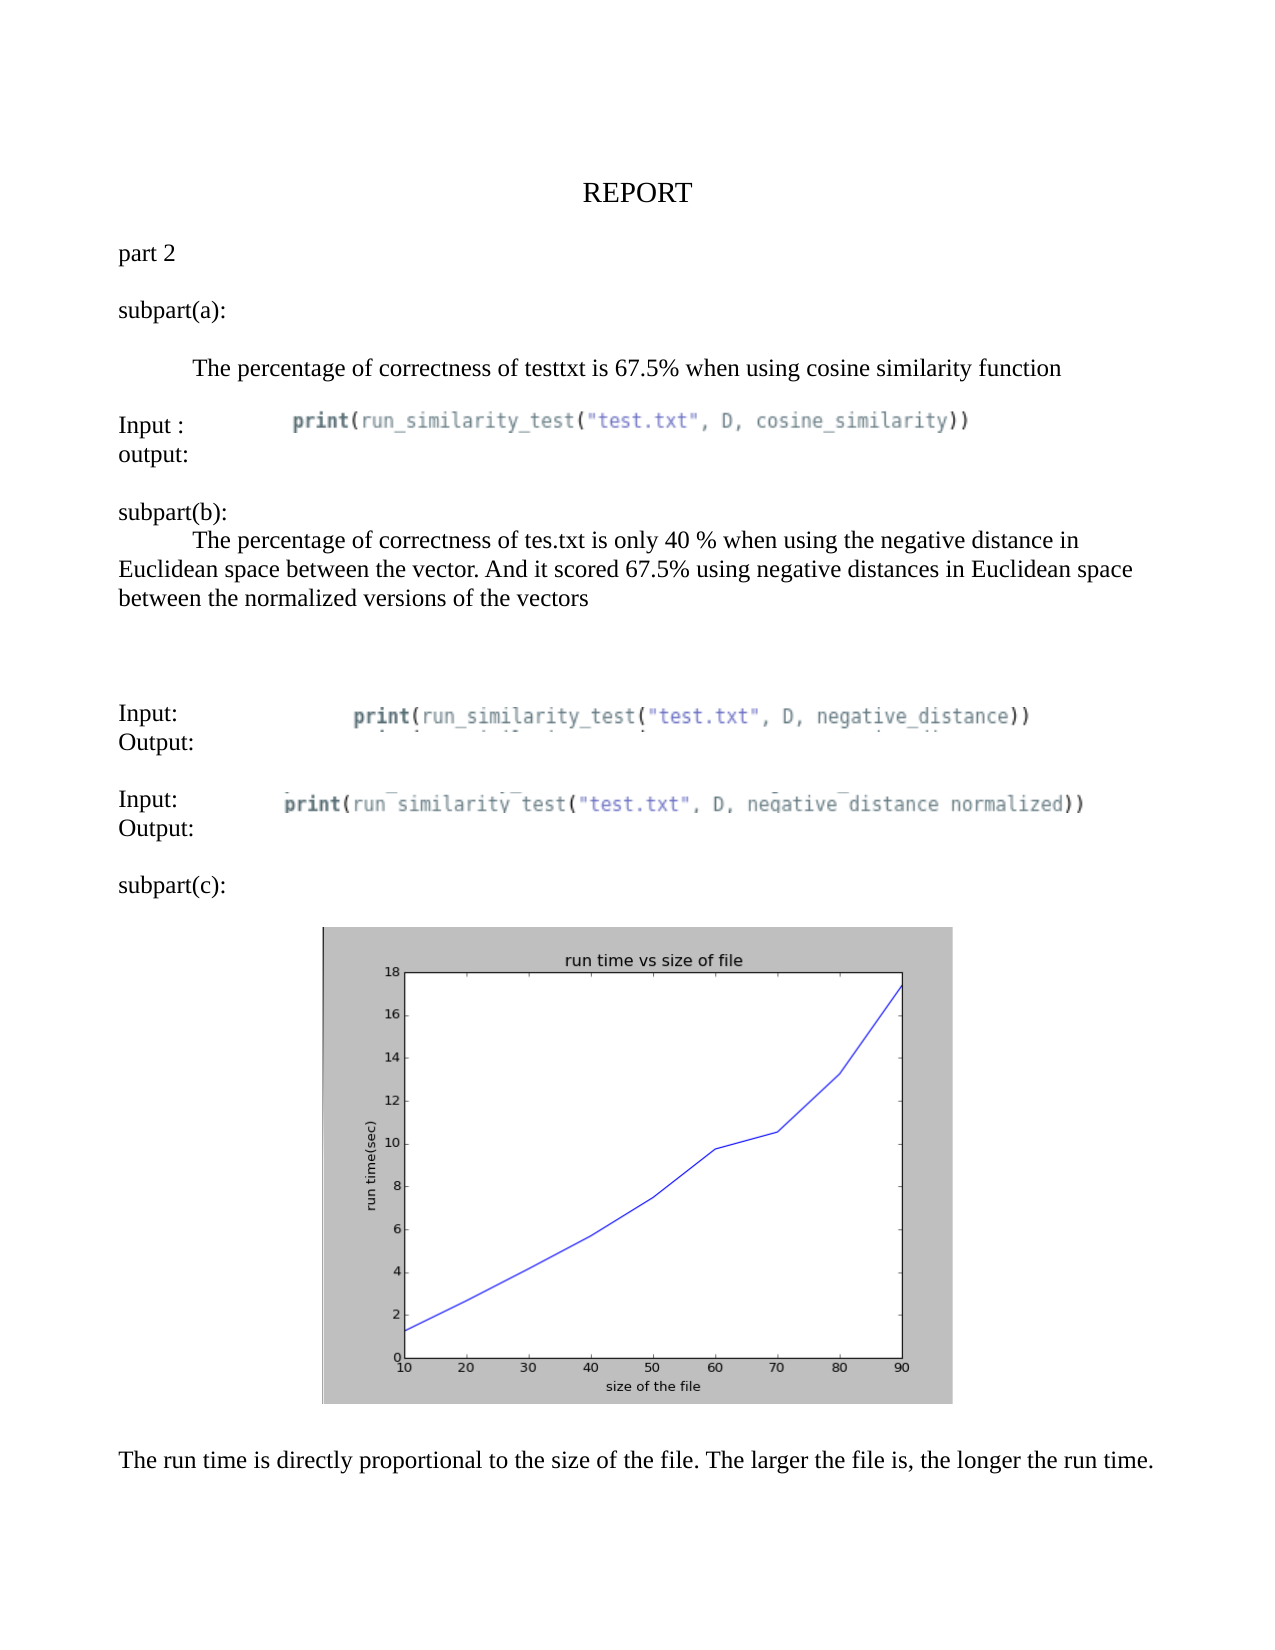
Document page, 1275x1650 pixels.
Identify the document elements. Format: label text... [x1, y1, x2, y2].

text Output: [118, 727, 1157, 755]
picture [326, 707, 1052, 732]
text part 2 [118, 238, 1157, 267]
picture [273, 410, 1002, 433]
text The percentage of correctness of testtxt is 67.5% when using cosine similarity function [118, 353, 1157, 382]
text subpart(a): [118, 295, 1157, 324]
text The run time is directly proportional to the size of the file. The larger the file is, the longer the run time. [118, 1445, 1157, 1474]
text REPORT [118, 176, 1157, 209]
picture [322, 927, 953, 1404]
picture [260, 792, 1084, 813]
text Input: [118, 698, 1157, 727]
text Input : [118, 410, 1157, 439]
text Output: [118, 813, 1157, 842]
text Input: [118, 784, 1157, 813]
text subpart(b): [118, 497, 1157, 525]
text output: [118, 439, 1157, 468]
text The percentage of correctness of tes.txt is only 40 % when using the negative distance in Euclidean space between the vector. And it scored 67.5% using negative distances in Euclidean space between the normalized versions of the vectors [118, 525, 1157, 612]
text subpart(c): [118, 870, 1157, 899]
